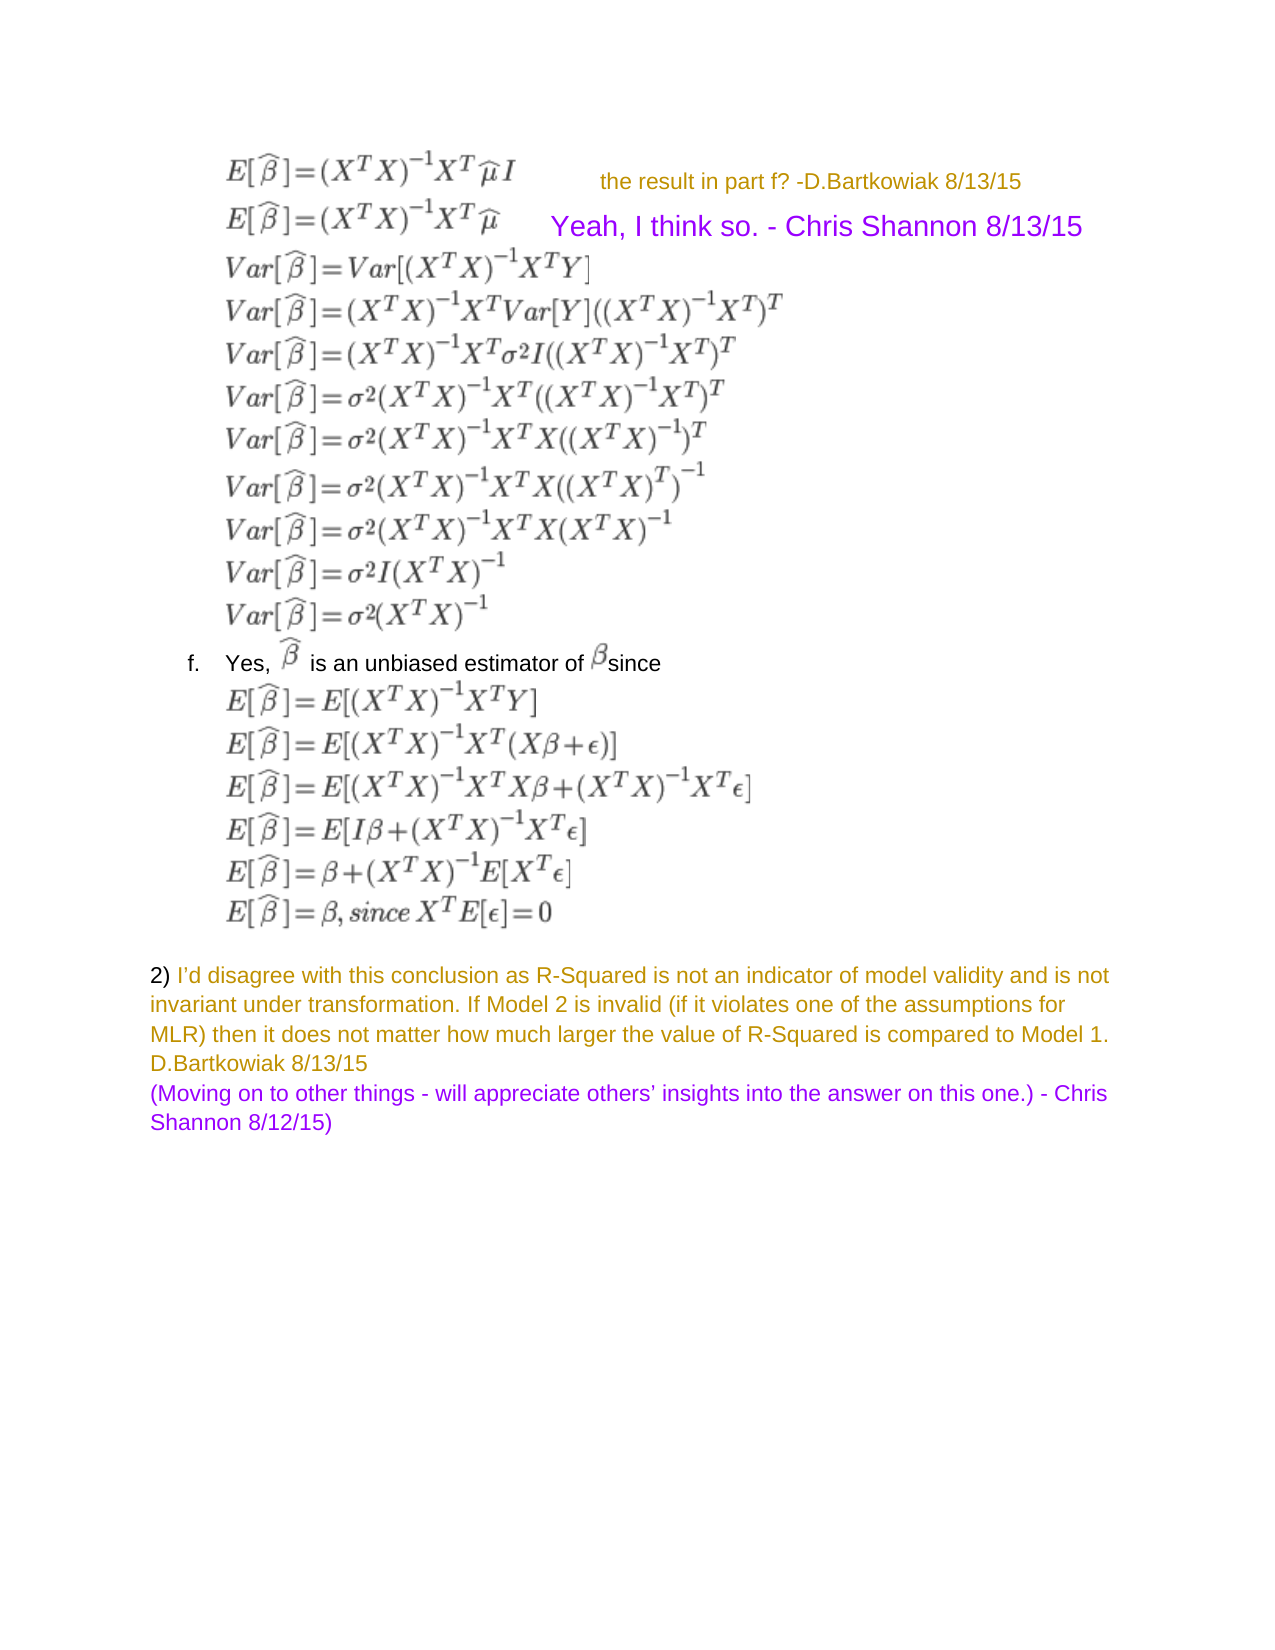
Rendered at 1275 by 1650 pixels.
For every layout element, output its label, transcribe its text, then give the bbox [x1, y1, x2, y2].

list Yes, is an unbiased estimator of since [187, 637, 1125, 930]
text (Moving on to other things - will appreciate others’ insights into the answer on this one.) - Chris Shannon 8/12/15) [150, 1080, 1125, 1135]
picture [225, 197, 502, 237]
picture [277, 636, 304, 671]
picture [225, 375, 725, 415]
text D.Bartkowiak 8/13/15 [150, 1051, 1125, 1077]
picture [225, 150, 516, 189]
picture [225, 417, 707, 457]
picture [225, 808, 586, 848]
picture [225, 508, 672, 548]
picture [225, 246, 589, 286]
picture [225, 851, 571, 890]
picture [225, 722, 616, 762]
picture [225, 289, 783, 329]
picture [225, 893, 552, 930]
picture [225, 332, 736, 372]
list the result in part f? -D.Bartkowiak 8/13/15 Yeah, I think so. - Chris Shannon 8/13/15 [187, 150, 1125, 633]
text 2) I’d disagree with this conclusion as R-Squared is not an indicator of model validity and is not invariant under transformation. If Model 2 is invalid (if it violates one of the assumptions for MLR) then it does not matter how much larger the value of R-Squared is compared to Model 1. [150, 963, 1125, 1047]
picture [225, 679, 536, 719]
picture [225, 593, 488, 633]
picture [225, 460, 705, 505]
picture [225, 765, 750, 805]
picture [590, 642, 608, 671]
picture [225, 551, 505, 591]
